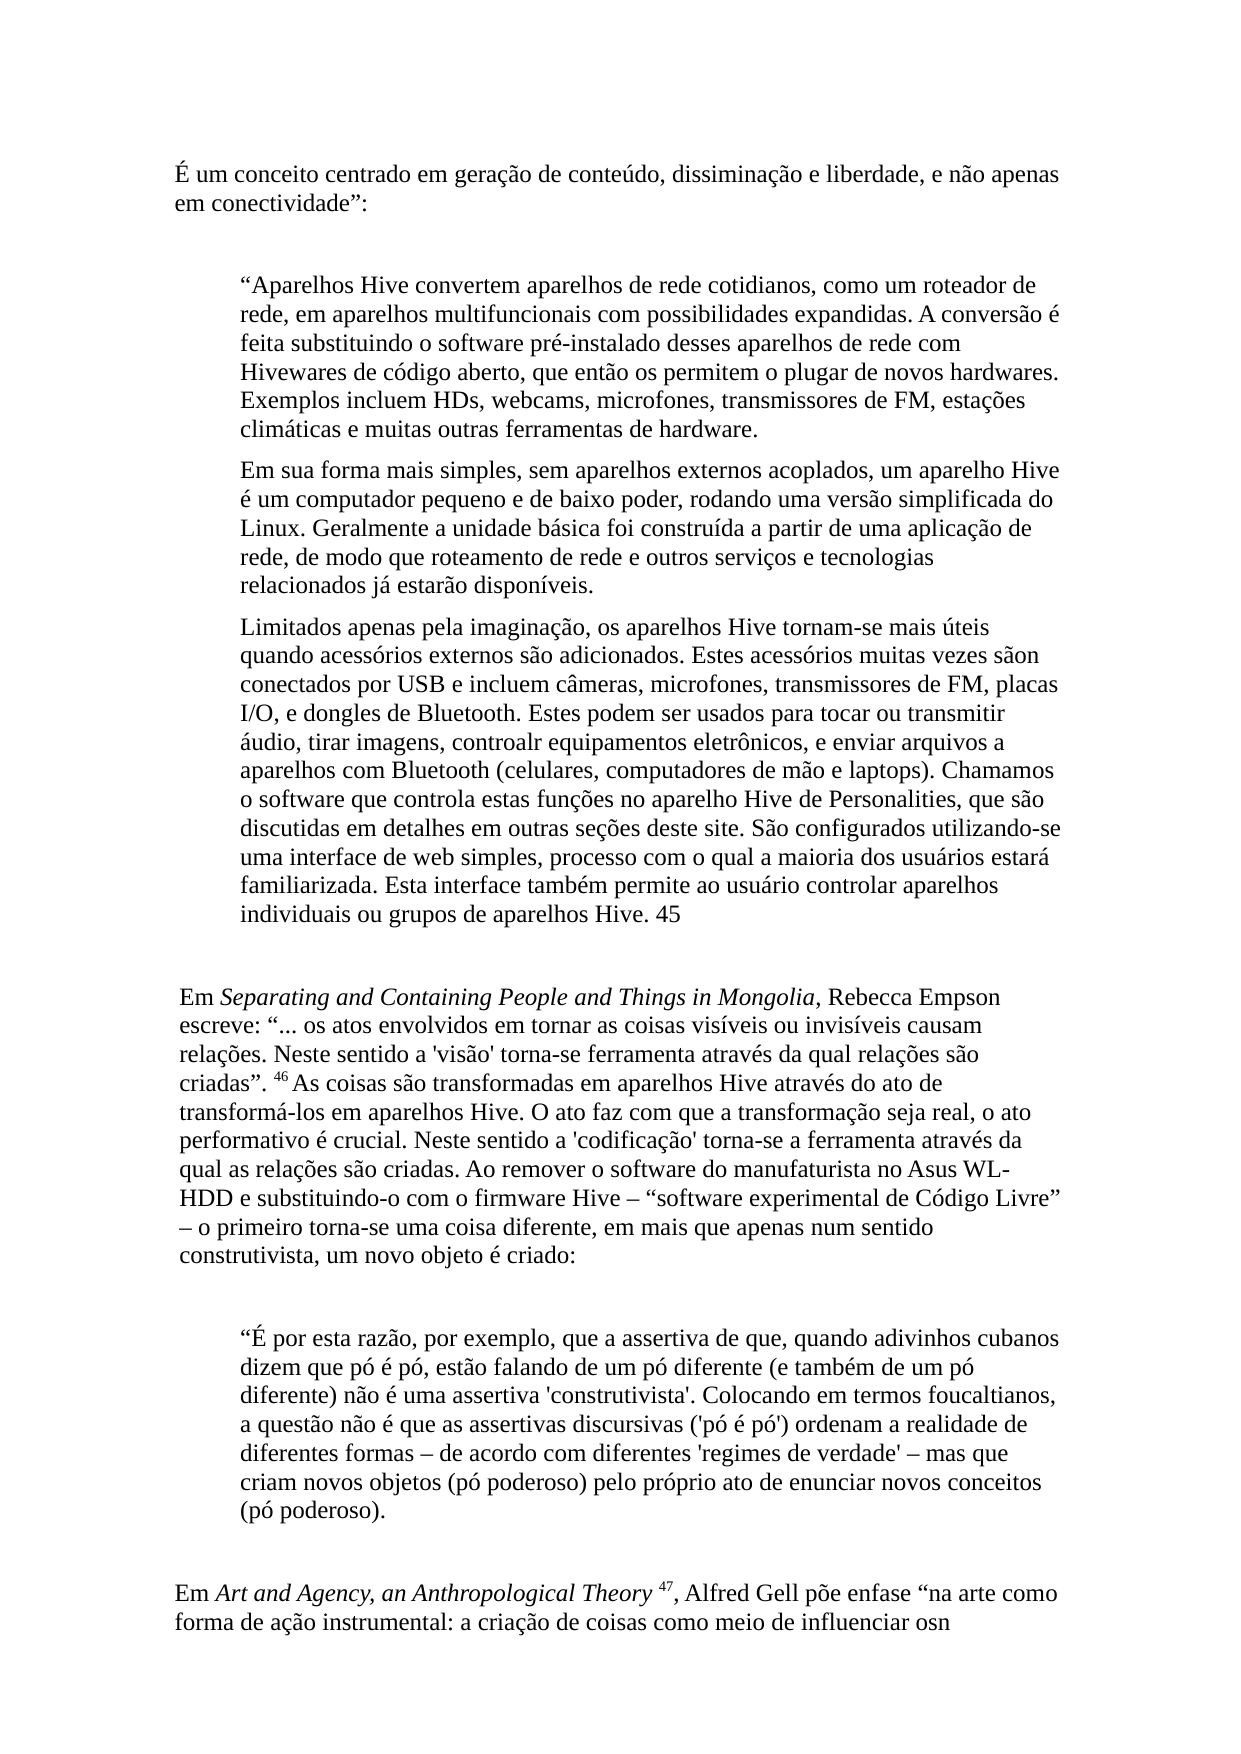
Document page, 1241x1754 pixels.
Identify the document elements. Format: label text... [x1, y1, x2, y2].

text “É por esta razão, por exemplo, que a assertiva de que, quando adivinhos cubanos dizem que pó é pó, estão falando de um pó diferente (e também de um pó diferente) não é uma assertiva 'construtivista'. Colocando em termos foucaltianos, a questão não é que as assertivas discursivas ('pó é pó') ordenam a realidade de diferentes formas – de acordo com diferentes 'regimes de verdade' – mas que criam novos objetos (pó poderoso) pelo próprio ato de enunciar novos conceitos (pó poderoso). [240, 1323, 1064, 1524]
text Em Separating and Containing People and Things in Mongolia, Rebecca Empson escreve: “... os atos envolvidos em tornar as coisas visíveis ou invisíveis causam relações. Neste sentido a 'visão' torna-se ferramenta através da qual relações são criadas”. 46 As coisas são transformadas em aparelhos Hive através do ato de transformá-los em aparelhos Hive. O ato faz com que a transformação seja real, o ato performativo é crucial. Neste sentido a 'codificação' torna-se a ferramenta através da qual as relações são criadas. Ao remover o software do manufaturista no Asus WL-HDD e substituindo-o com o firmware Hive – “software experimental de Código Livre” – o primeiro torna-se uma coisa diferente, em mais que apenas num sentido construtivista, um novo objeto é criado: [179, 982, 1064, 1269]
text Limitados apenas pela imaginação, os aparelhos Hive tornam-se mais úteis quando acessórios externos são adicionados. Estes acessórios muitas vezes sãon conectados por USB e incluem câmeras, microfones, transmissores de FM, placas I/O, e dongles de Bluetooth. Estes podem ser usados para tocar ou transmitir áudio, tirar imagens, controalr equipamentos eletrônicos, e enviar arquivos a aparelhos com Bluetooth (celulares, computadores de mão e laptops). Chamamos o software que controla estas funções no aparelho Hive de Personalities, que são discutidas em detalhes em outras seções deste site. São configurados utilizando-se uma interface de web simples, processo com o qual a maioria dos usuários estará familiarizada. Esta interface também permite ao usuário controlar aparelhos individuais ou grupos de aparelhos Hive. 45 [240, 612, 1064, 928]
text “Aparelhos Hive convertem aparelhos de rede cotidianos, como um roteador de rede, em aparelhos multifuncionais com possibilidades expandidas. A conversão é feita substituindo o software pré-instalado desses aparelhos de rede com Hivewares de código aberto, que então os permitem o plugar de novos hardwares. Exemplos incluem HDs, webcams, microfones, transmissores de FM, estações climáticas e muitas outras ferramentas de hardware. [240, 271, 1064, 443]
text Em sua forma mais simples, sem aparelhos externos acoplados, um aparelho Hive é um computador pequeno e de baixo poder, rodando uma versão simplificada do Linux. Geralmente a unidade básica foi construída a partir de uma aplicação de rede, de modo que roteamento de rede e outros serviços e tecnologias relacionados já estarão disponíveis. [240, 456, 1064, 599]
text É um conceito centrado em geração de conteúdo, dissiminação e liberdade, e não apenas em conectividade”: [174, 159, 1064, 217]
text Em Art and Agency, an Anthropological Theory 47, Alfred Gell põe enfase “na arte como forma de ação instrumental: a criação de coisas como meio de influenciar osn [174, 1578, 1064, 1636]
